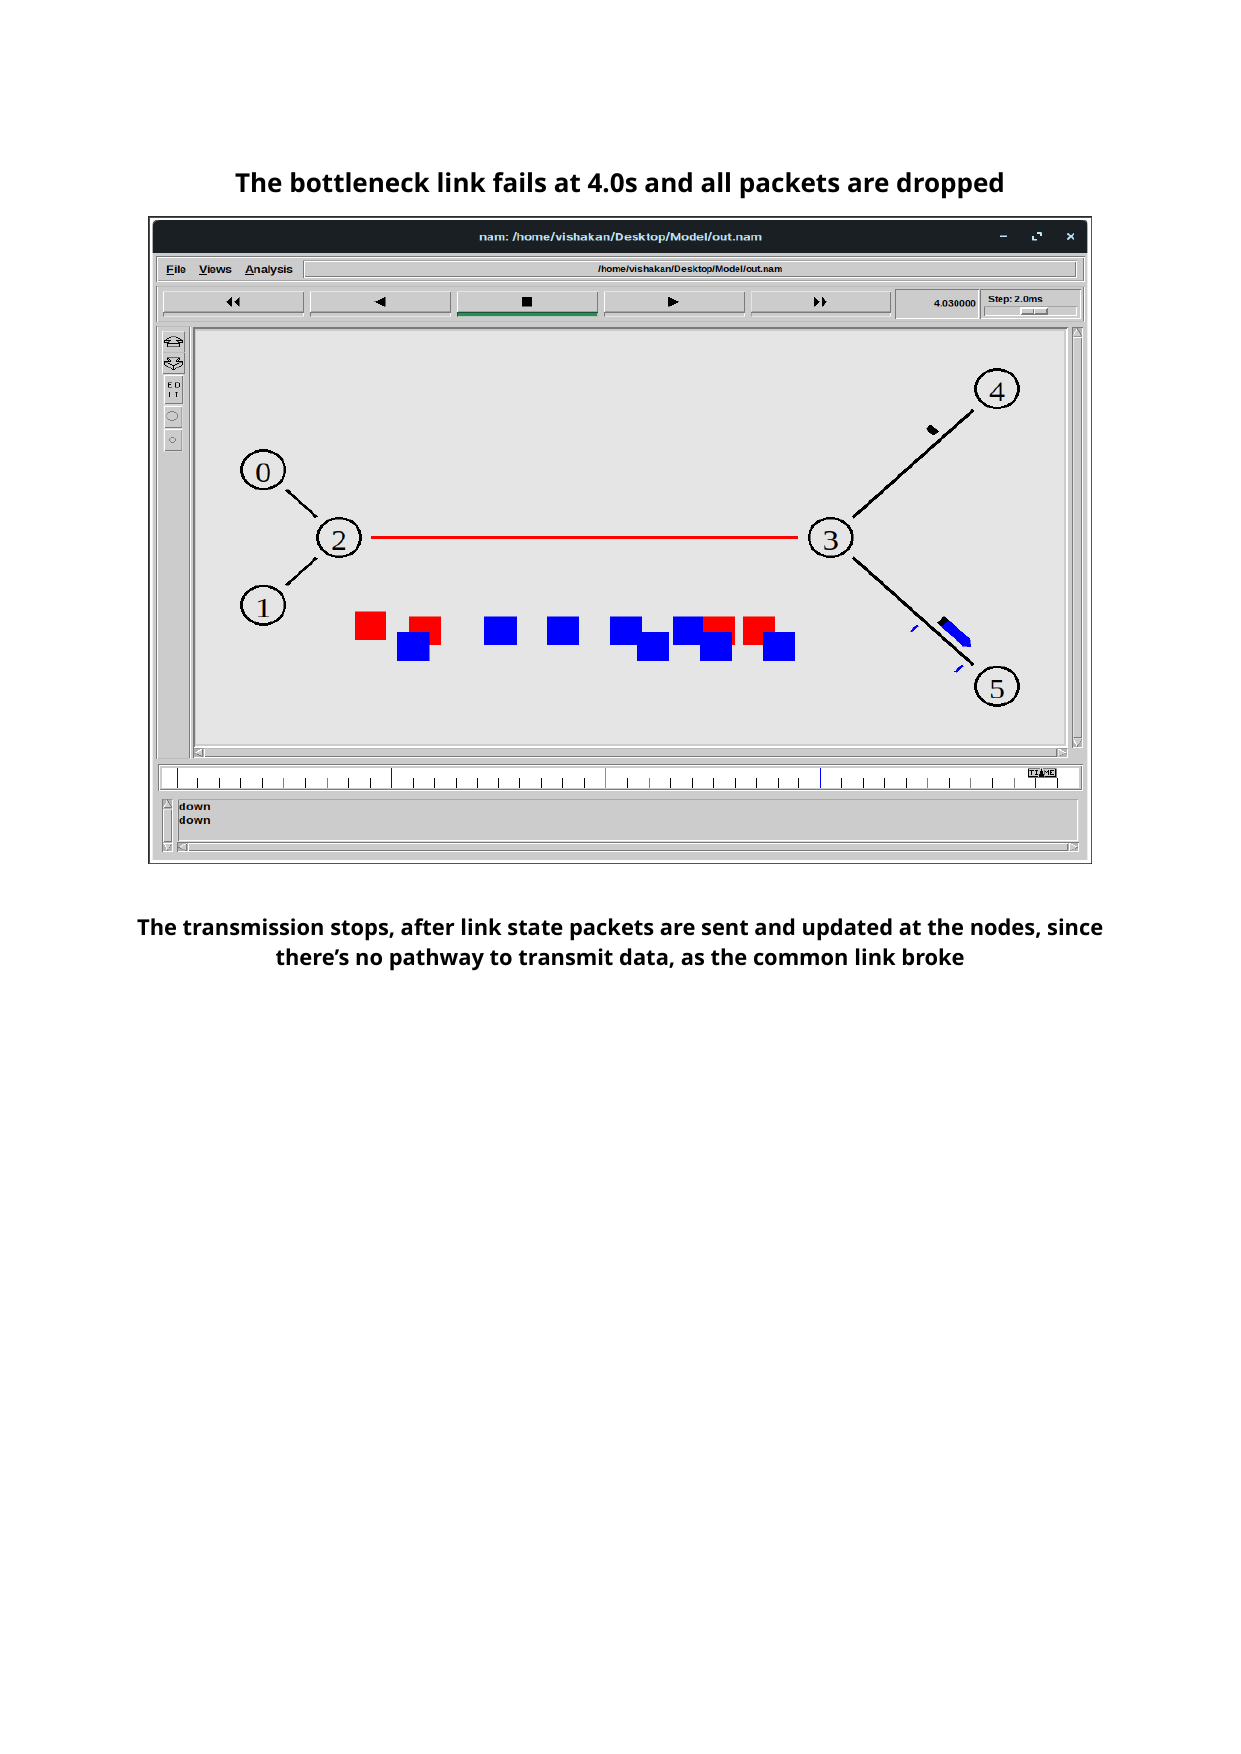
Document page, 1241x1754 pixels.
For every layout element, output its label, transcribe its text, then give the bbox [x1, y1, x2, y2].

text The transmission stops, after link state packets are sent and updated at the nodes, since there’s no pathway to transmit data, as the common link broke [118, 912, 1122, 971]
text The bottleneck link fails at 4.0s and all packets are dropped [118, 165, 1122, 201]
picture [152, 220, 1088, 860]
